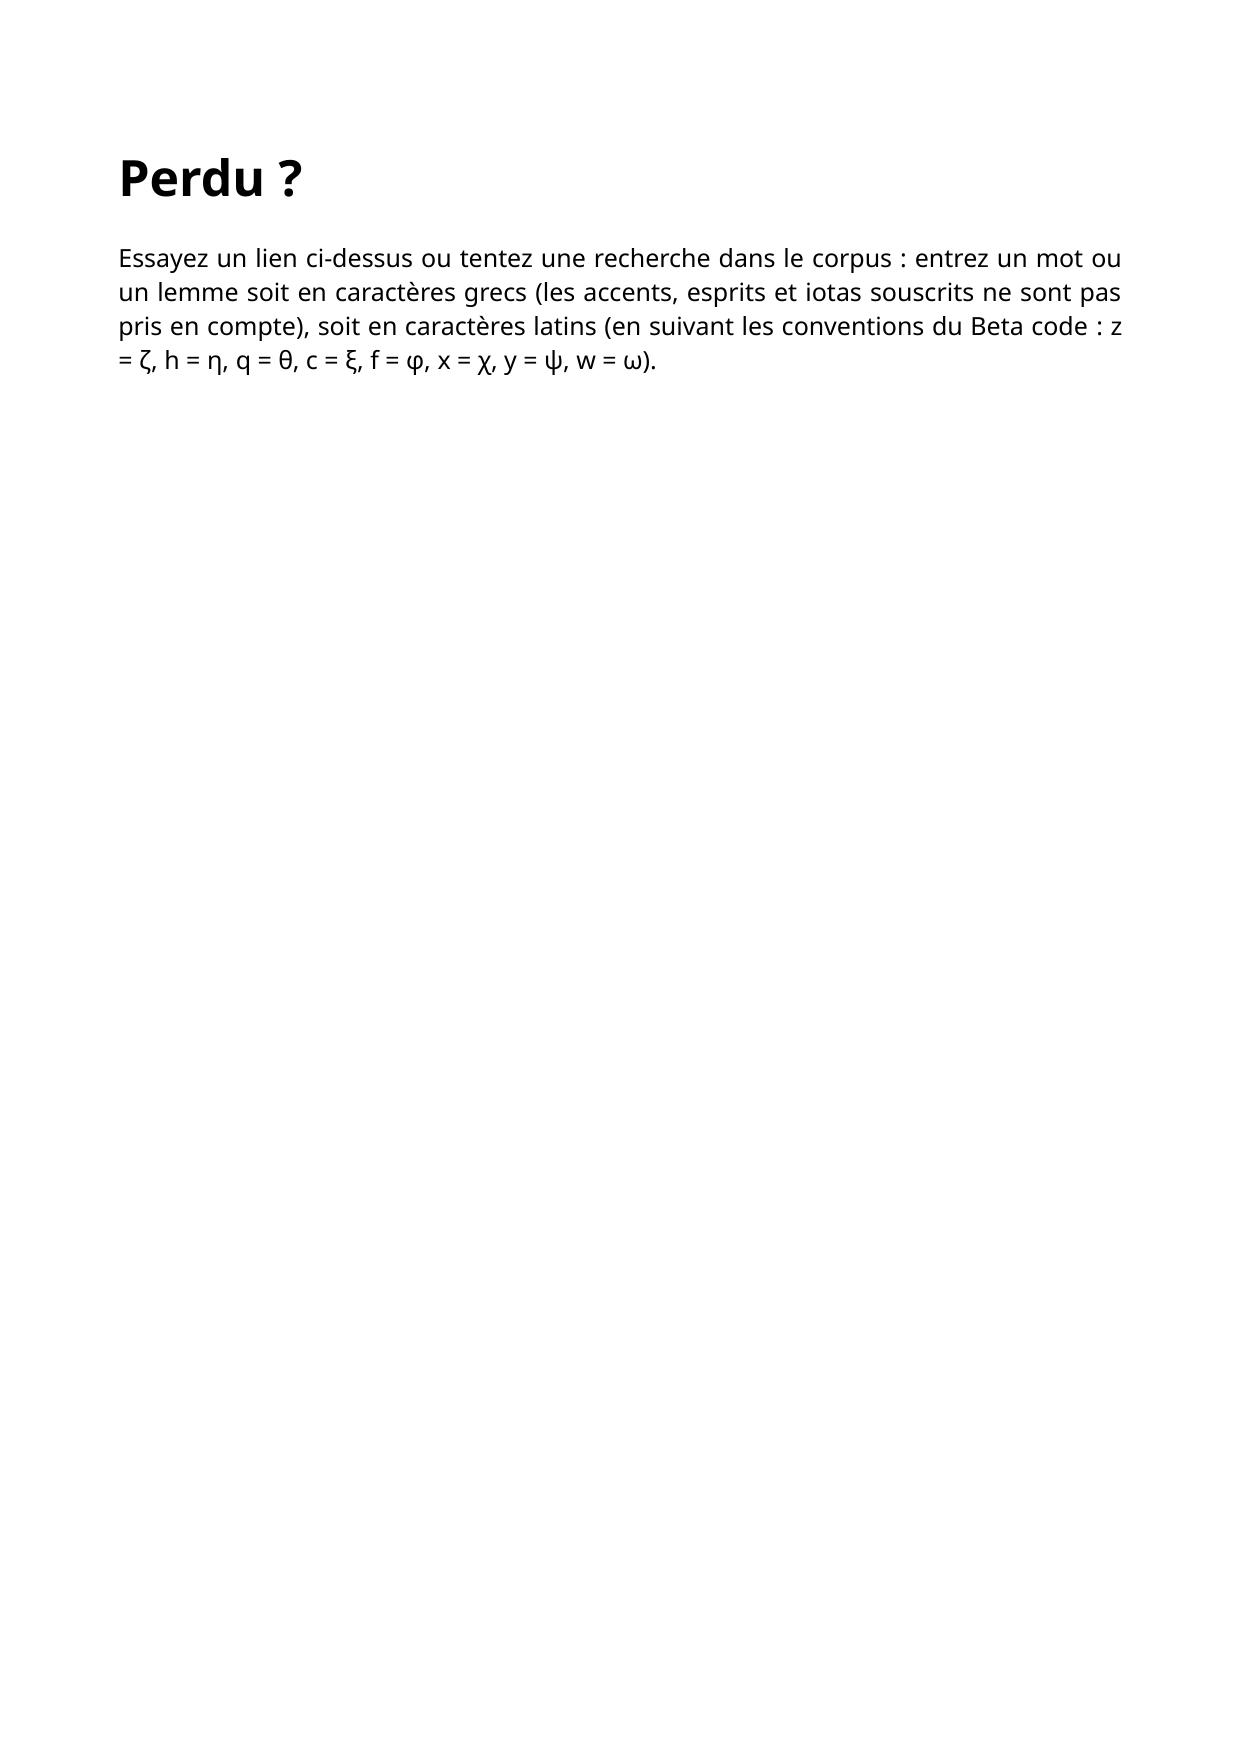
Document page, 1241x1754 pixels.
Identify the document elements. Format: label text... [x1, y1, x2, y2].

subtitle Perdu ? [118, 143, 1122, 211]
text Essayez un lien ci-dessus ou tentez une recherche dans le corpus : entrez un mot ou un lemme soit en caractères grecs (les accents, esprits et iotas souscrits ne sont pas pris en compte), soit en caractères latins (en suivant les conventions du Beta code : z = ζ, h = η, q = θ, c = ξ, f = φ, x = χ, y = ψ, w = ω). [118, 241, 1122, 377]
